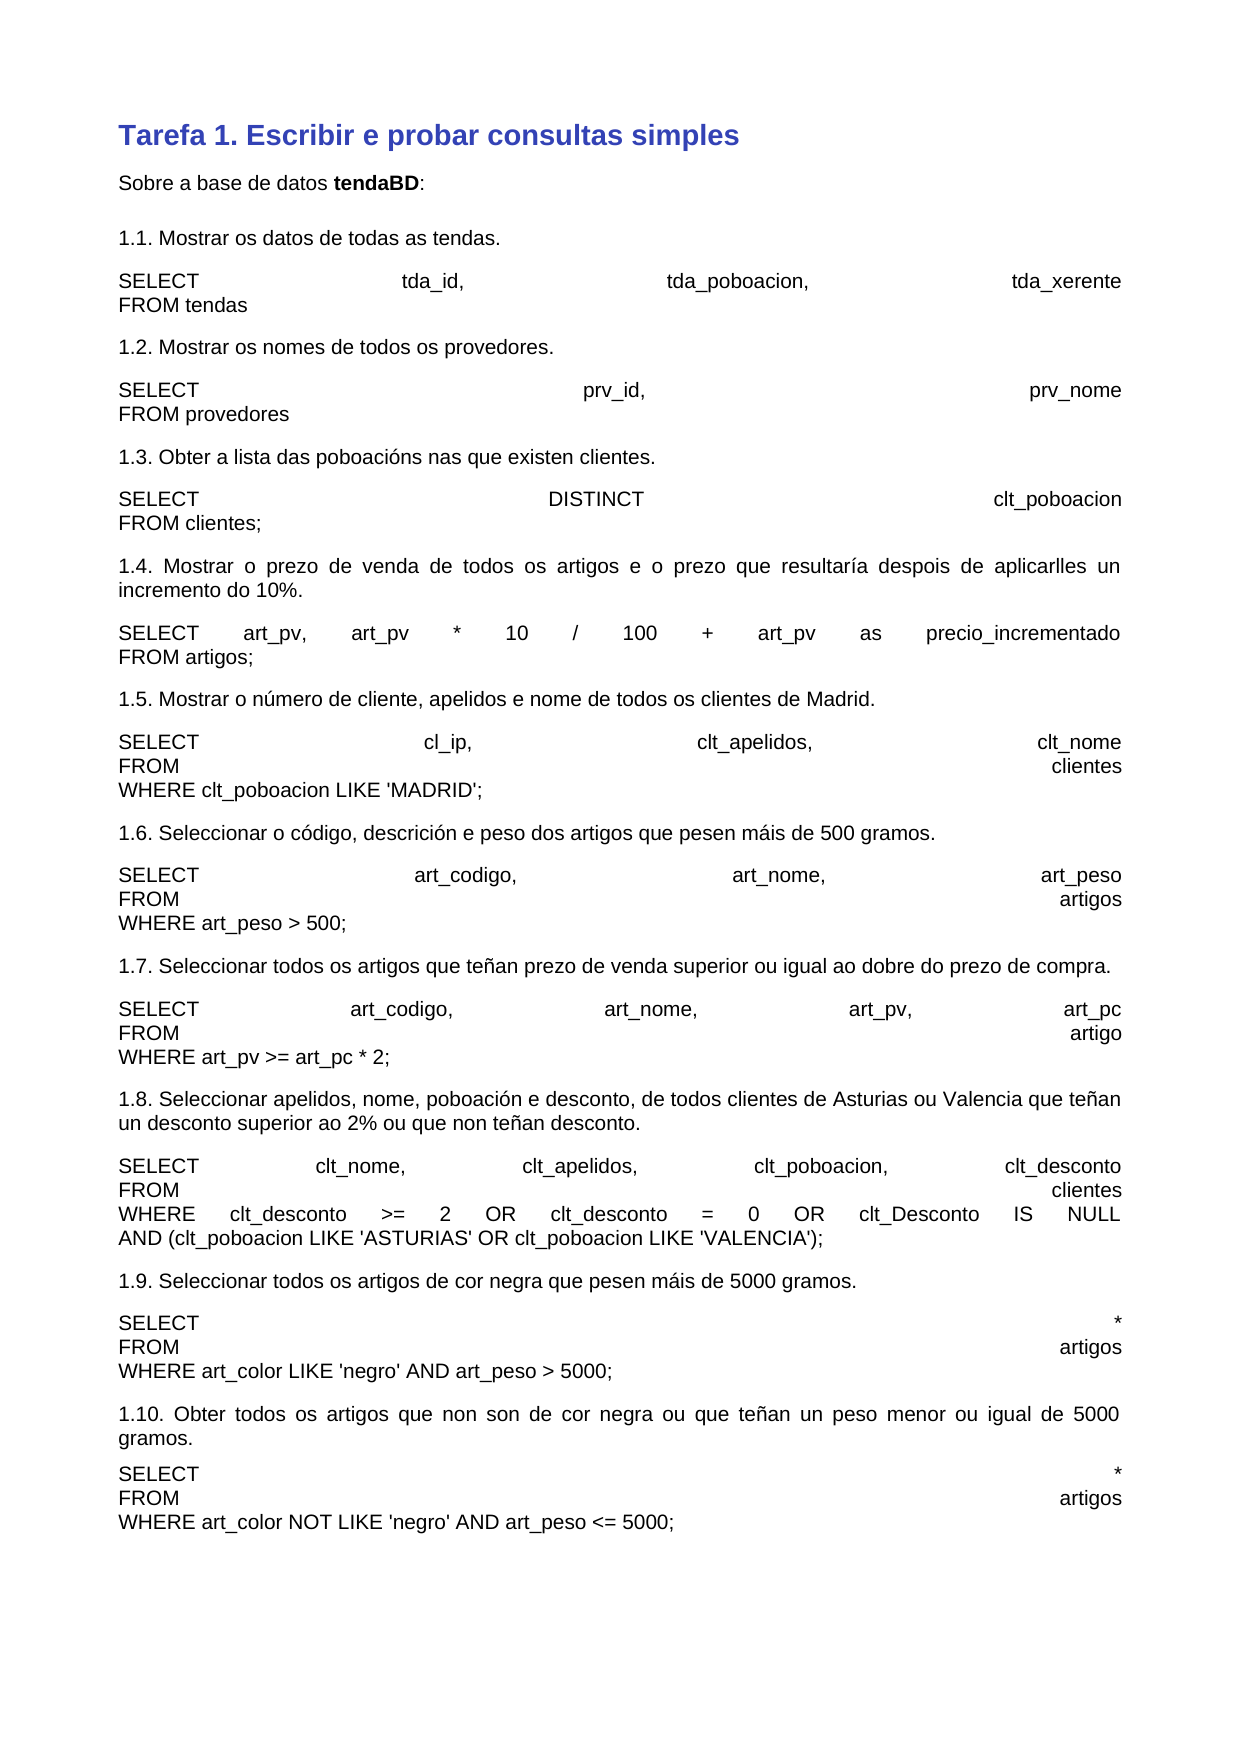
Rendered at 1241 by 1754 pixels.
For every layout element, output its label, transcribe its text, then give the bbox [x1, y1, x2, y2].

text 1.4. Mostrar o prezo de venda de todos os artigos e o prezo que resultaría despois de aplicarlles un incremento do 10%. [118, 554, 1122, 602]
text SELECT prv_id, prv_nome FROM provedores [118, 378, 1122, 426]
text SELECT clt_nome, clt_apelidos, clt_poboacion, clt_desconto FROM clientes WHERE clt_desconto >= 2 OR clt_desconto = 0 OR clt_Desconto IS NULL AND (clt_poboacion LIKE 'ASTURIAS' OR clt_poboacion LIKE 'VALENCIA'); [118, 1154, 1122, 1250]
text SELECT art_pv, art_pv * 10 / 100 + art_pv as precio_incrementado FROM artigos; [118, 621, 1122, 668]
text 1.7. Seleccionar todos os artigos que teñan prezo de venda superior ou igual ao dobre do prezo de compra. [118, 954, 1122, 978]
text 1.5. Mostrar o número de cliente, apelidos e nome de todos os clientes de Madrid. [118, 687, 1122, 711]
text Tarefa 1. Escribir e probar consultas simples [118, 118, 1122, 152]
text 1.8. Seleccionar apelidos, nome, poboación e desconto, de todos clientes de Asturias ou Valencia que teñan un desconto superior ao 2% ou que non teñan desconto. [118, 1087, 1122, 1135]
text SELECT cl_ip, clt_apelidos, clt_nome FROM clientes WHERE clt_poboacion LIKE 'MADRID'; [118, 730, 1122, 802]
text SELECT art_codigo, art_nome, art_peso FROM artigos WHERE art_peso > 500; [118, 863, 1122, 935]
text Sobre a base de datos tendaBD: [118, 171, 1122, 194]
text SELECT DISTINCT clt_poboacion FROM clientes; [118, 487, 1122, 535]
text 1.3. Obter a lista das poboacións nas que existen clientes. [118, 444, 1122, 468]
text 1.9. Seleccionar todos os artigos de cor negra que pesen máis de 5000 gramos. [118, 1268, 1122, 1292]
text SELECT art_codigo, art_nome, art_pv, art_pc FROM artigo WHERE art_pv >= art_pc * 2; [118, 997, 1122, 1068]
text 1.6. Seleccionar o código, descrición e peso dos artigos que pesen máis de 500 gramos. [118, 821, 1122, 844]
text 1.2. Mostrar os nomes de todos os provedores. [118, 335, 1122, 359]
text SELECT * FROM artigos WHERE art_color LIKE 'negro' AND art_peso > 5000; [118, 1311, 1122, 1383]
text 1.10. Obter todos os artigos que non son de cor negra ou que teñan un peso menor ou igual de 5000 gramos. [118, 1402, 1122, 1450]
text SELECT * FROM artigos WHERE art_color NOT LIKE 'negro' AND art_peso <= 5000; [118, 1462, 1122, 1534]
text 1.1. Mostrar os datos de todas as tendas. [118, 226, 1122, 250]
text SELECT tda_id, tda_poboacion, tda_xerente FROM tendas [118, 268, 1122, 316]
